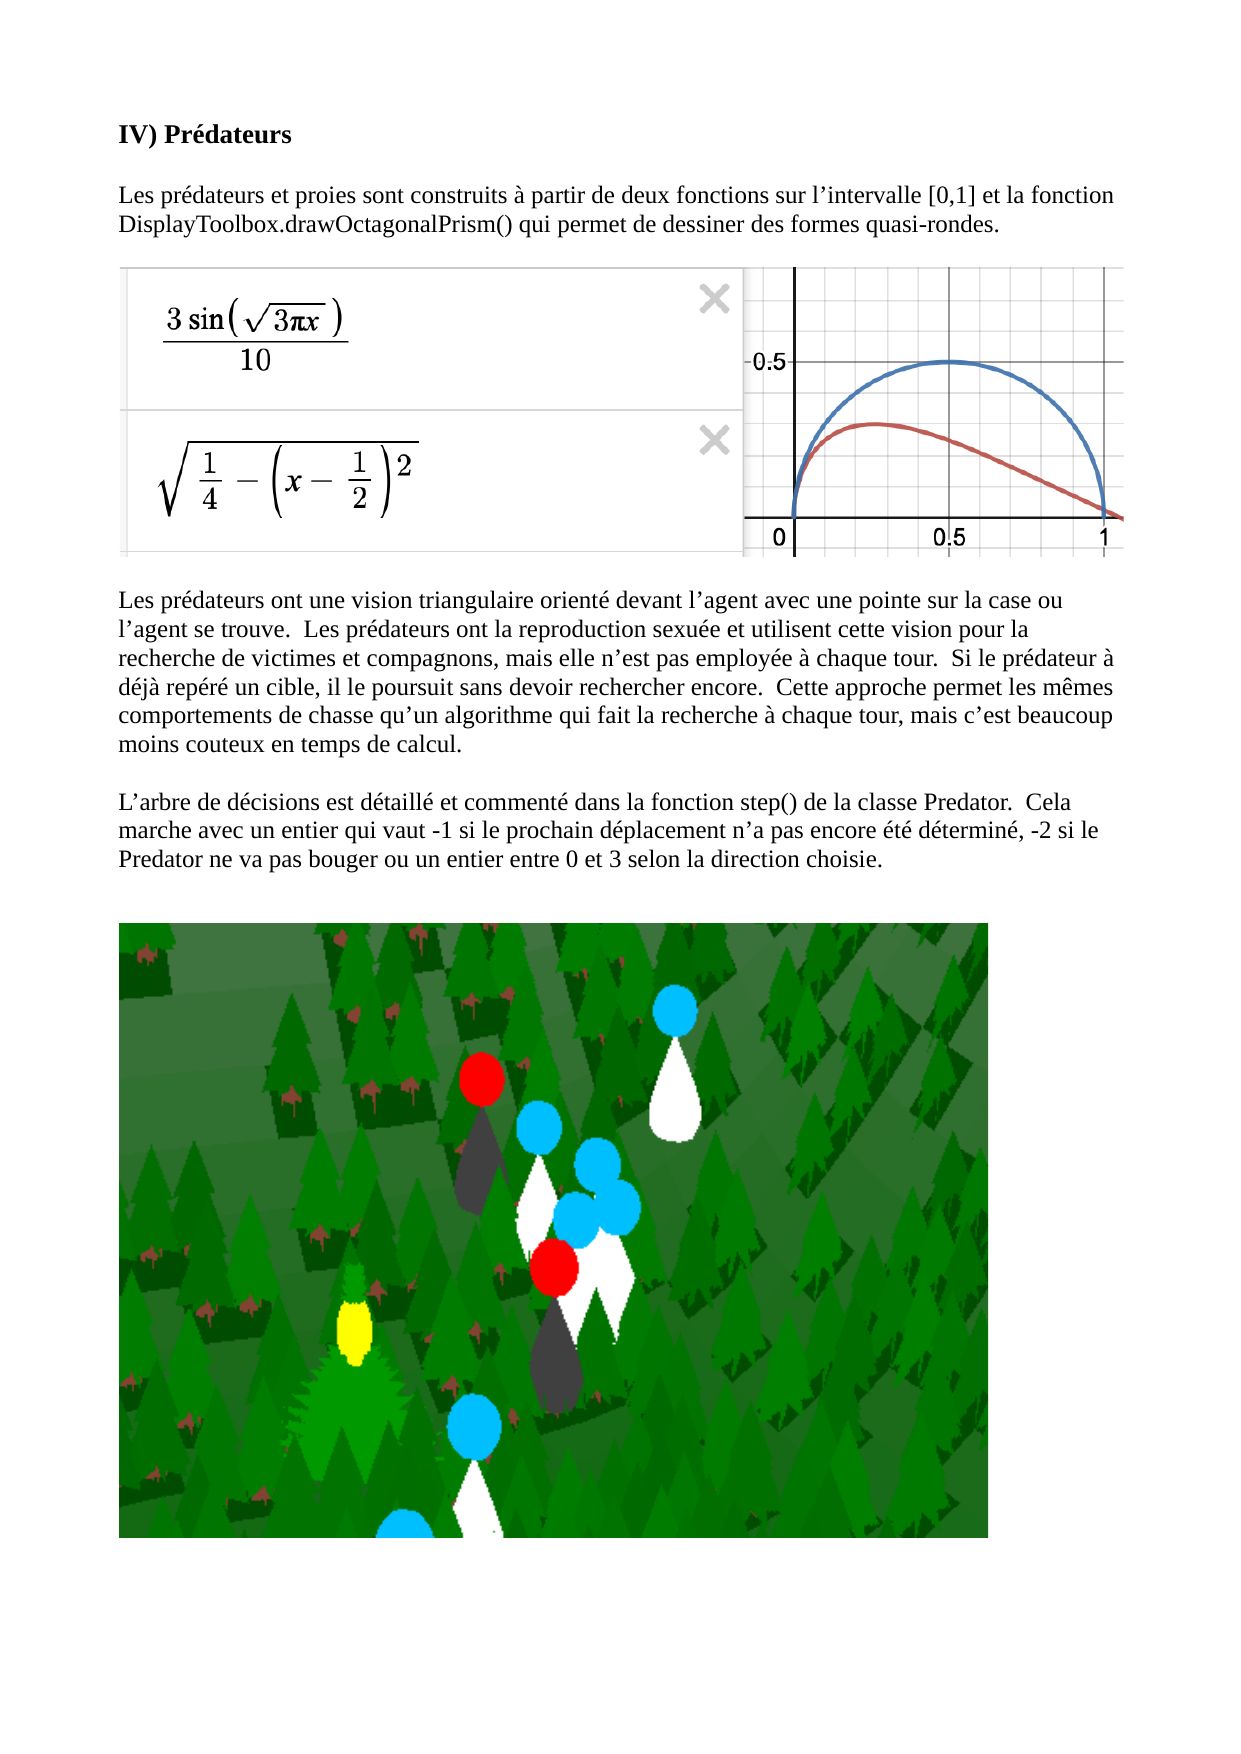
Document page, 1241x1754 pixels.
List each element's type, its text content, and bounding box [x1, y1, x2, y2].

text Les prédateurs et proies sont construits à partir de deux fonctions sur l’intervalle [0,1] et la fonction DisplayToolbox.drawOctagonalPrism() qui permet de dessiner des formes quasi-rondes. [118, 180, 1122, 238]
text L’arbre de décisions est détaillé et commenté dans la fonction step() de la classe Predator. Cela marche avec un entier qui vaut -1 si le prochain déplacement n’a pas encore été déterminé, -2 si le Predator ne va pas bouger ou un entier entre 0 et 3 selon la direction choisie. [118, 787, 1122, 873]
picture [119, 267, 1124, 557]
text Les prédateurs ont une vision triangulaire orienté devant l’agent avec une pointe sur la case ou l’agent se trouve. Les prédateurs ont la reproduction sexuée et utilisent cette vision pour la recherche de victimes et compagnons, mais elle n’est pas employée à chaque tour. Si le prédateur à déjà repéré un cible, il le poursuit sans devoir rechercher encore. Cette approche permet les mêmes comportements de chasse qu’un algorithme qui fait la recherche à chaque tour, mais c’est beaucoup moins couteux en temps de calcul. [118, 586, 1122, 758]
text IV) Prédateurs [118, 118, 1122, 149]
picture [119, 923, 989, 1538]
